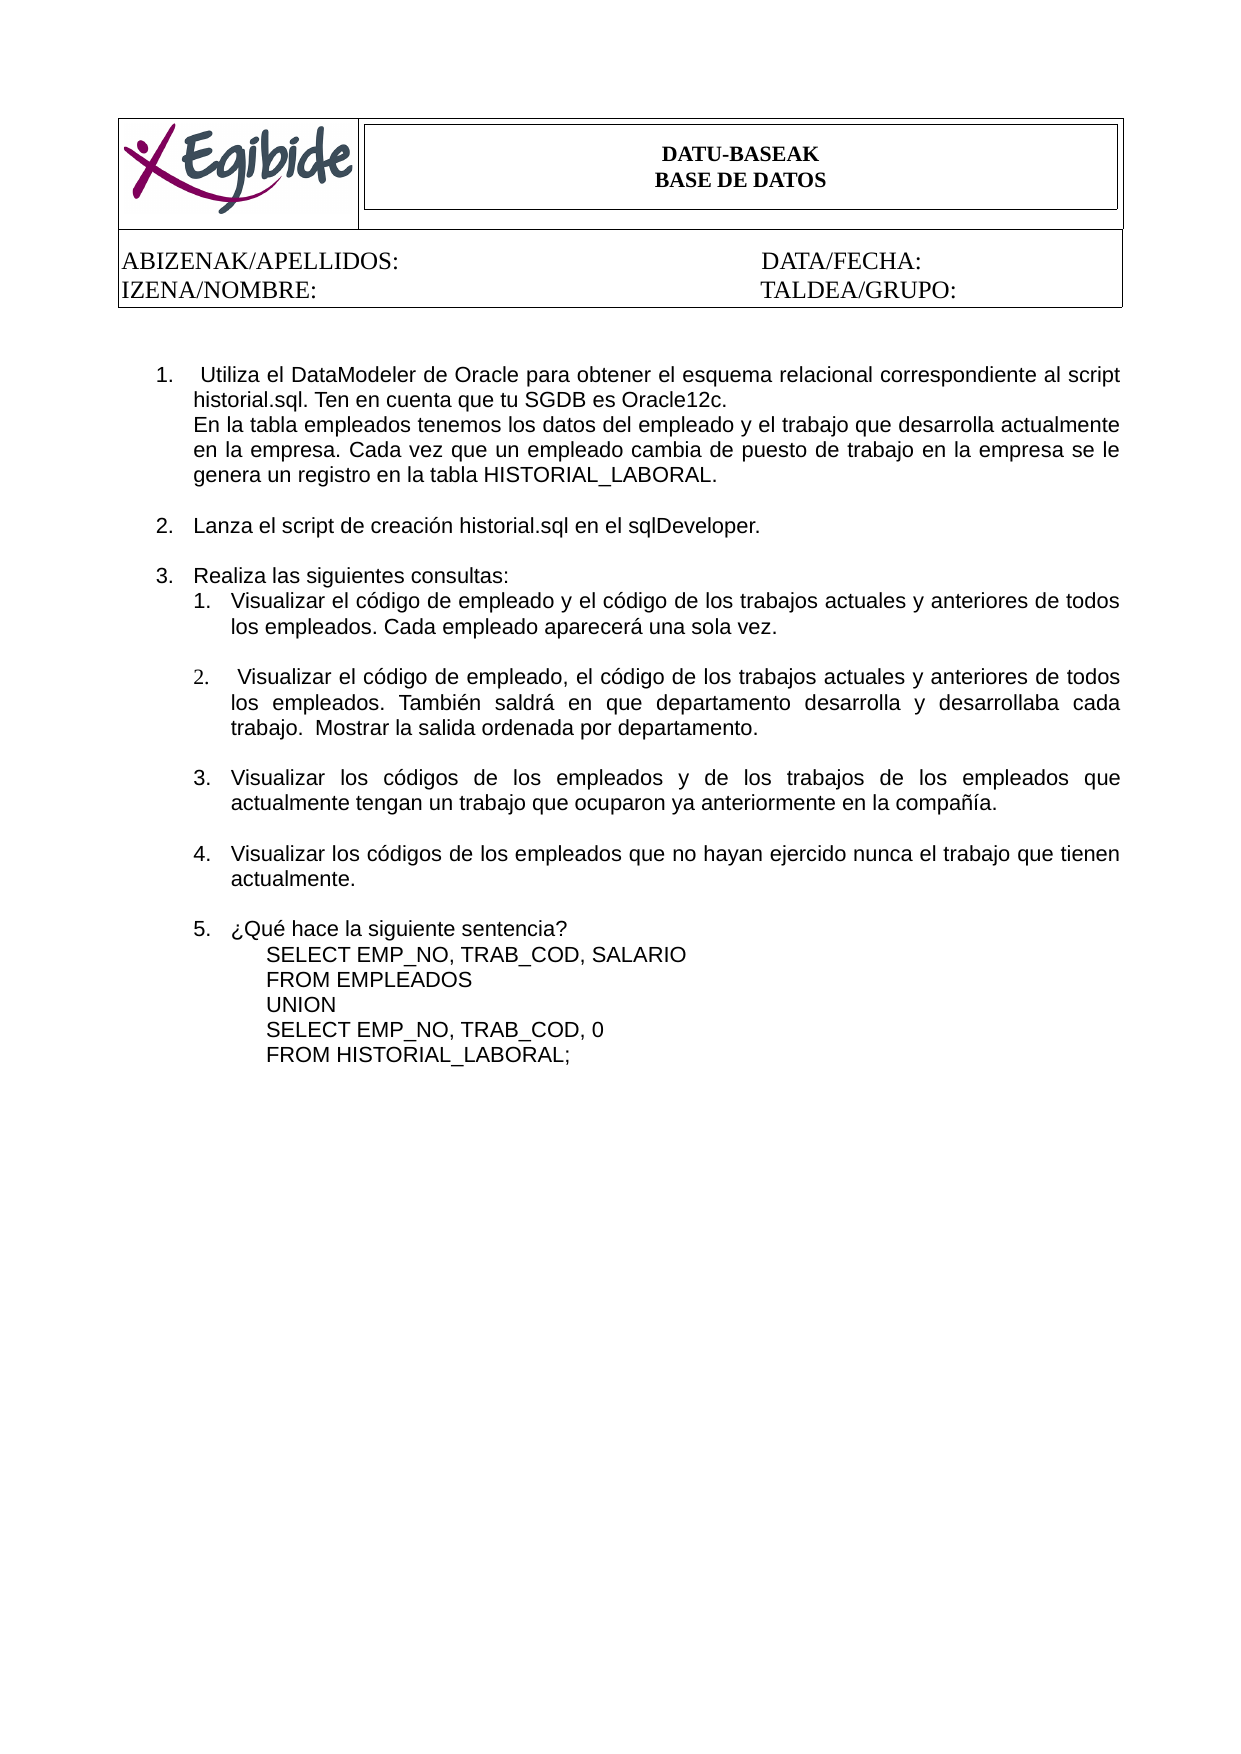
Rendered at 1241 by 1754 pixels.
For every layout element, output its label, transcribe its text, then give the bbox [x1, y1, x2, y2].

list En la tabla empleados tenemos los datos del empleado y el trabajo que desarrolla actualmente en la empresa. Cada vez que un empleado cambia de puesto de trabajo en la empresa se le genera un registro en la tabla HISTORIAL_LABORAL. [156, 412, 1122, 488]
list Visualizar el código de empleado, el código de los trabajos actuales y anteriores de todos los empleados. También saldrá en que departamento desarrolla y desarrollaba cada trabajo. Mostrar la salida ordenada por departamento. [193, 664, 1122, 740]
text SELECT EMP_NO, TRAB_COD, SALARIO [266, 941, 1122, 967]
text FROM EMPLEADOS [266, 967, 1122, 992]
picture [123, 123, 353, 214]
text FROM HISTORIAL_LABORAL; [266, 1042, 1122, 1067]
list Visualizar los códigos de los empleados y de los trabajos de los empleados que actualmente tengan un trabajo que ocuparon ya anteriormente en la compañía. [193, 765, 1122, 815]
text SELECT EMP_NO, TRAB_COD, 0 [266, 1017, 1122, 1042]
list Utiliza el DataModeler de Oracle para obtener el esquema relacional correspondiente al script historial.sql. Ten en cuenta que tu SGDB es Oracle12c. [156, 362, 1122, 412]
list Visualizar los códigos de los empleados que no hayan ejercido nunca el trabajo que tienen actualmente. [193, 841, 1122, 891]
text UNION [266, 992, 1122, 1017]
list Visualizar el código de empleado y el código de los trabajos actuales y anteriores de todos los empleados. Cada empleado aparecerá una sola vez. [193, 588, 1122, 639]
list Lanza el script de creación historial.sql en el sqlDeveloper. [156, 513, 1122, 538]
list ¿Qué hace la siguiente sentencia? [193, 916, 1122, 941]
list Realiza las siguientes consultas: [156, 563, 1122, 588]
